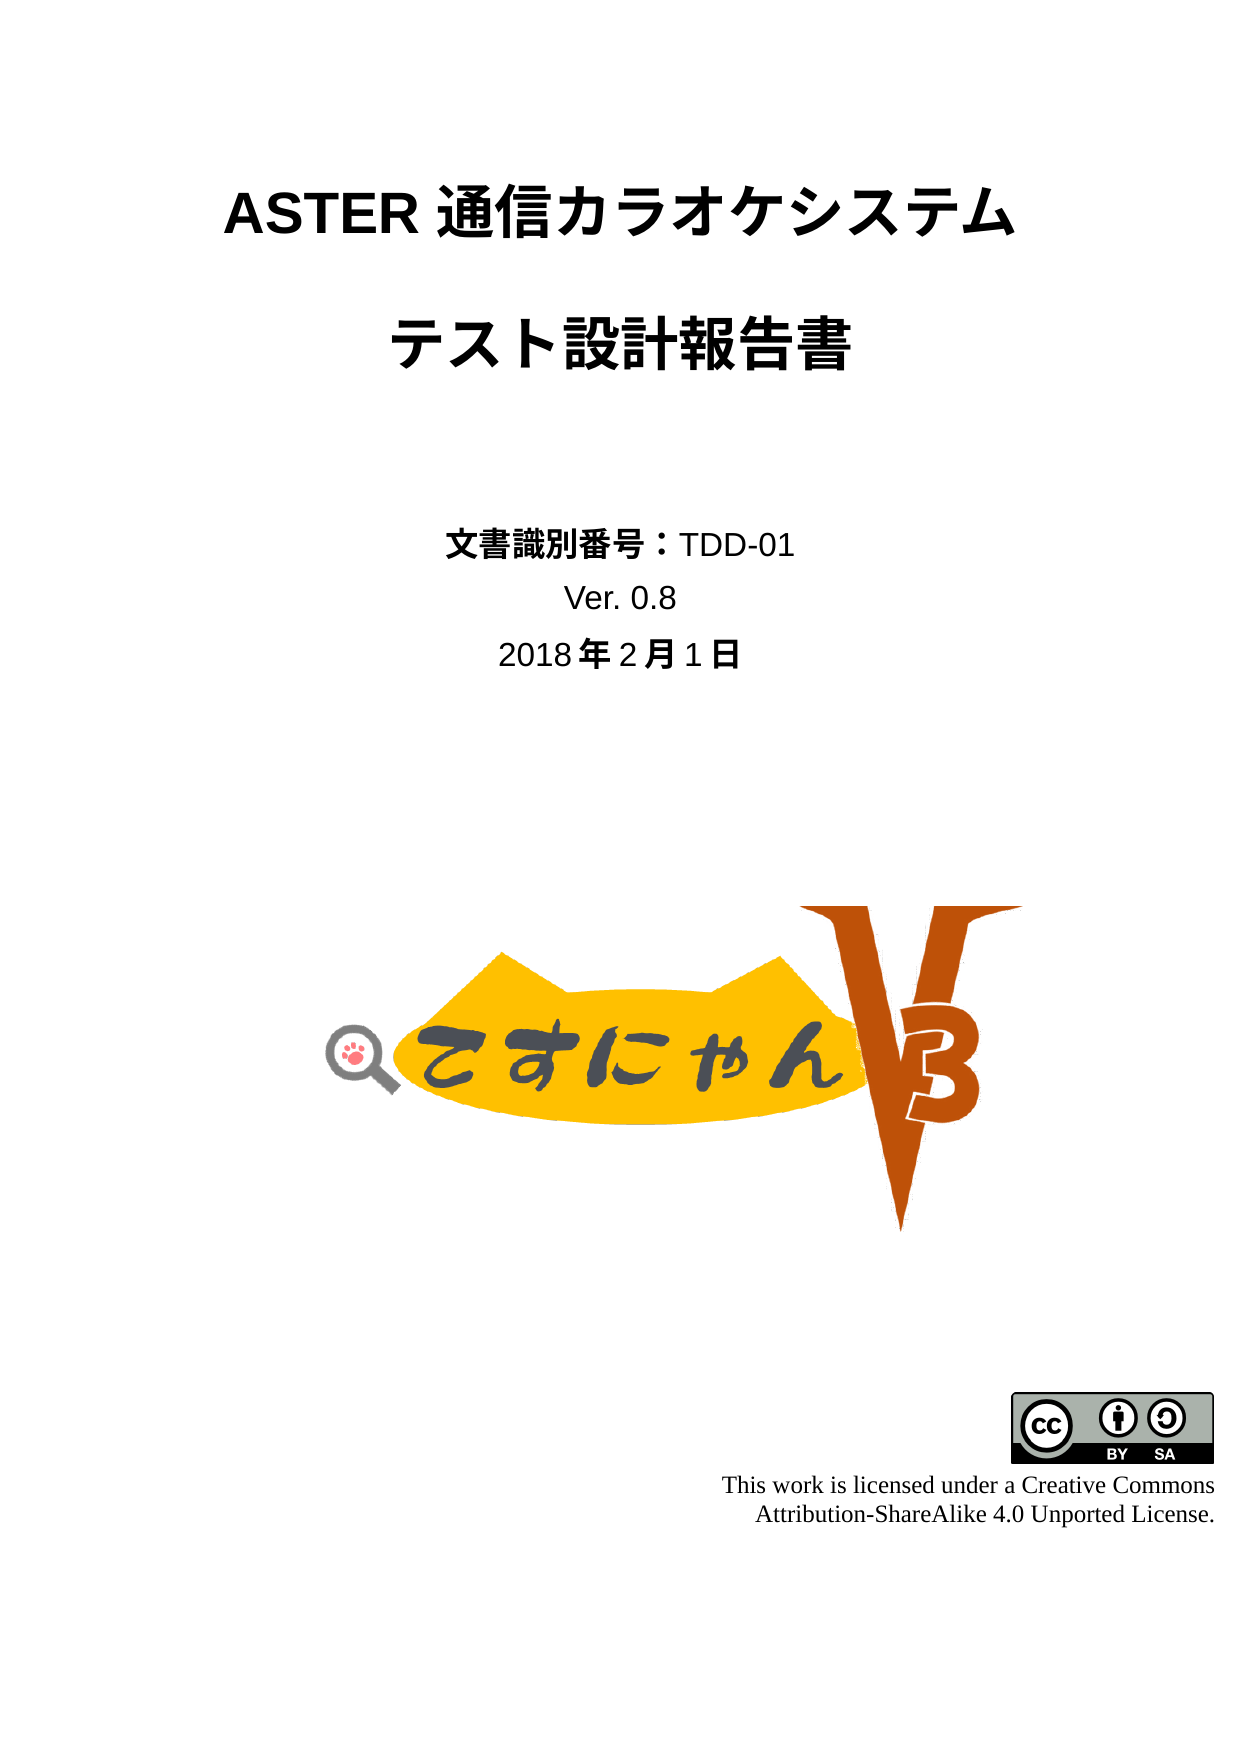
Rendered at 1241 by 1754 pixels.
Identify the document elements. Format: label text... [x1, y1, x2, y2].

title テスト設計報告書 [118, 297, 1122, 382]
subtitle 文書識別番号：TDD-01 [118, 518, 1122, 566]
title ASTER 通信カラオケシステム [118, 165, 1122, 250]
picture [313, 906, 1023, 1232]
subtitle 2018年2月1日 [118, 628, 1122, 676]
picture [1011, 1392, 1214, 1464]
subtitle Ver. 0.8 [118, 578, 1122, 616]
